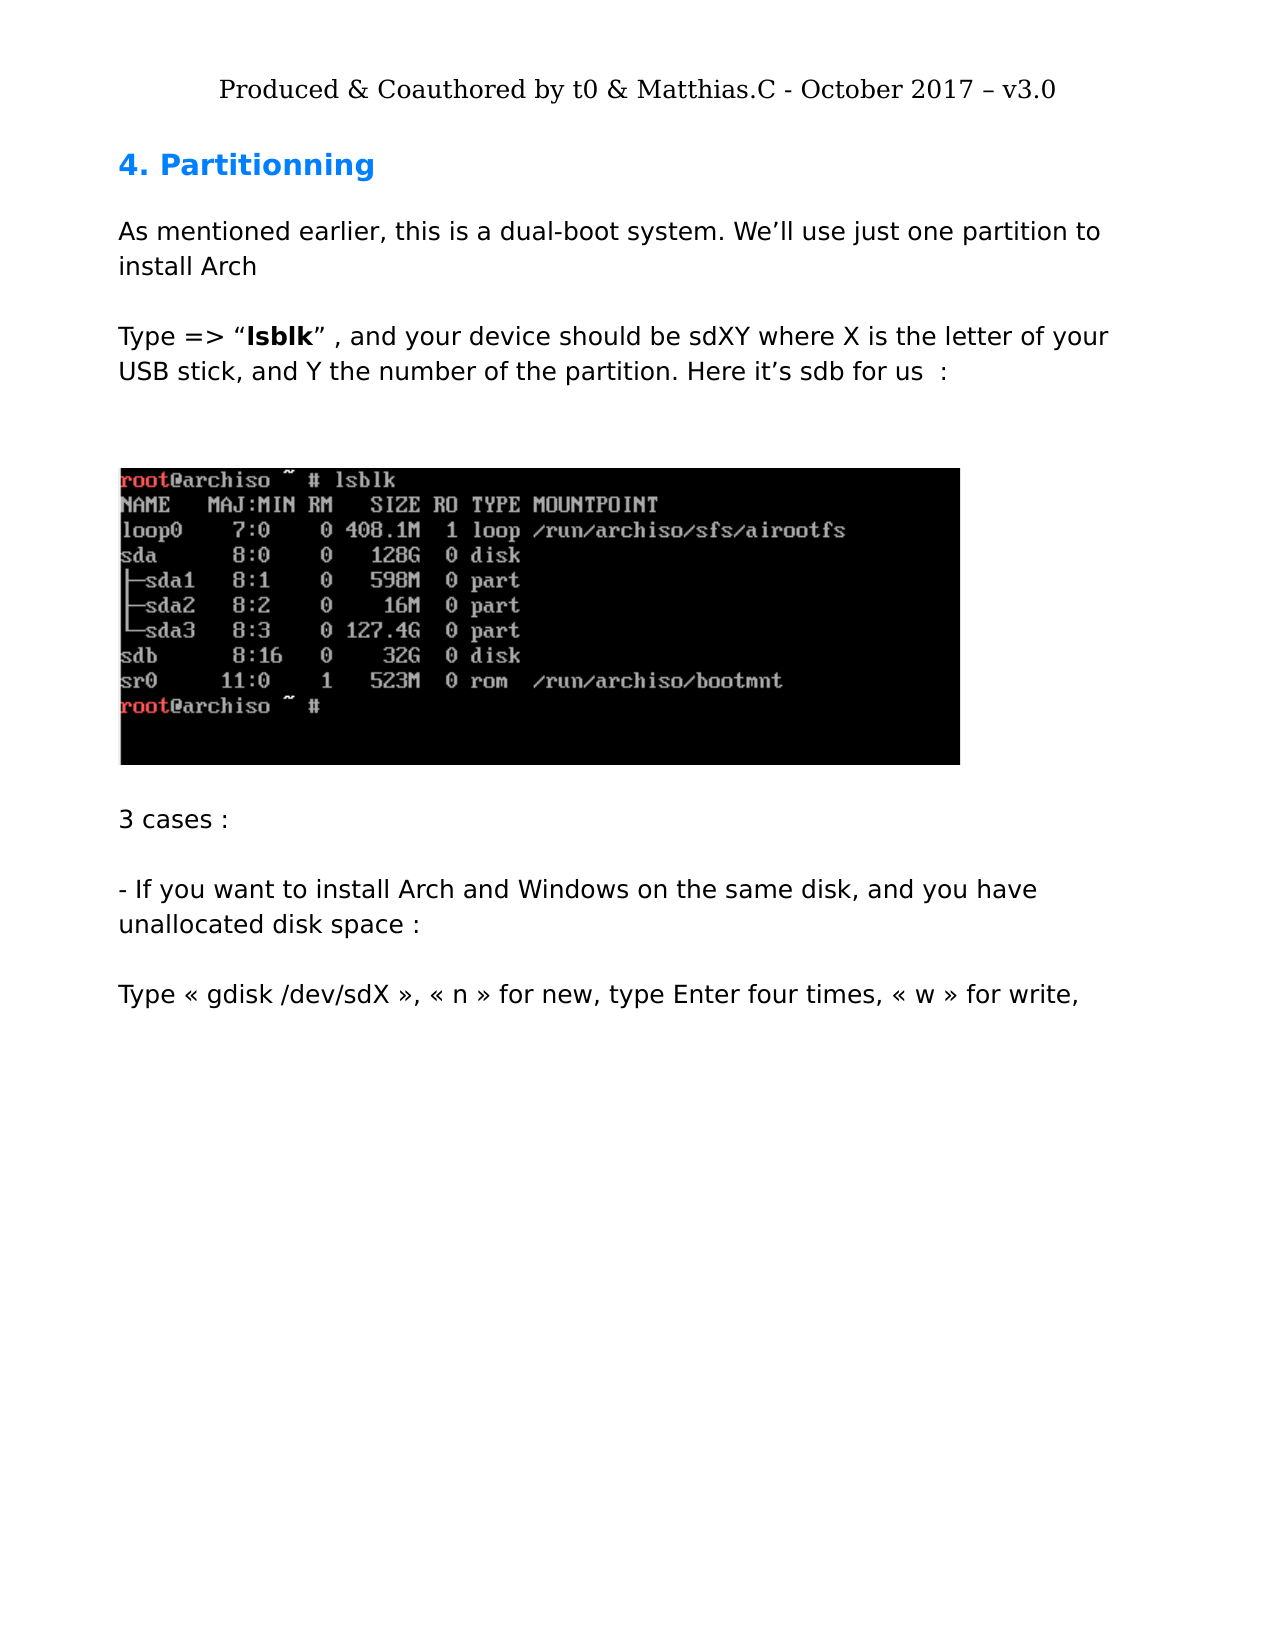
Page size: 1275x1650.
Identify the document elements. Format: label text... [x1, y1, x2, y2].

text - If you want to install Arch and Windows on the same disk, and you have unallocated disk space : [118, 876, 1157, 940]
text Type => “lsblk” , and your device should be sdXY where X is the letter of your USB stick, and Y the number of the partition. Here it’s sdb for us : [118, 322, 1157, 386]
text As mentioned earlier, this is a dual-boot system. We’ll use just one partition to install Arch [118, 217, 1157, 281]
text Type « gdisk /dev/sdX », « n » for new, type Enter four times, « w » for write, [118, 981, 1157, 1010]
picture [118, 468, 961, 765]
subtitle 4. Partitionning [118, 148, 1157, 182]
text 3 cases : [118, 806, 1157, 835]
